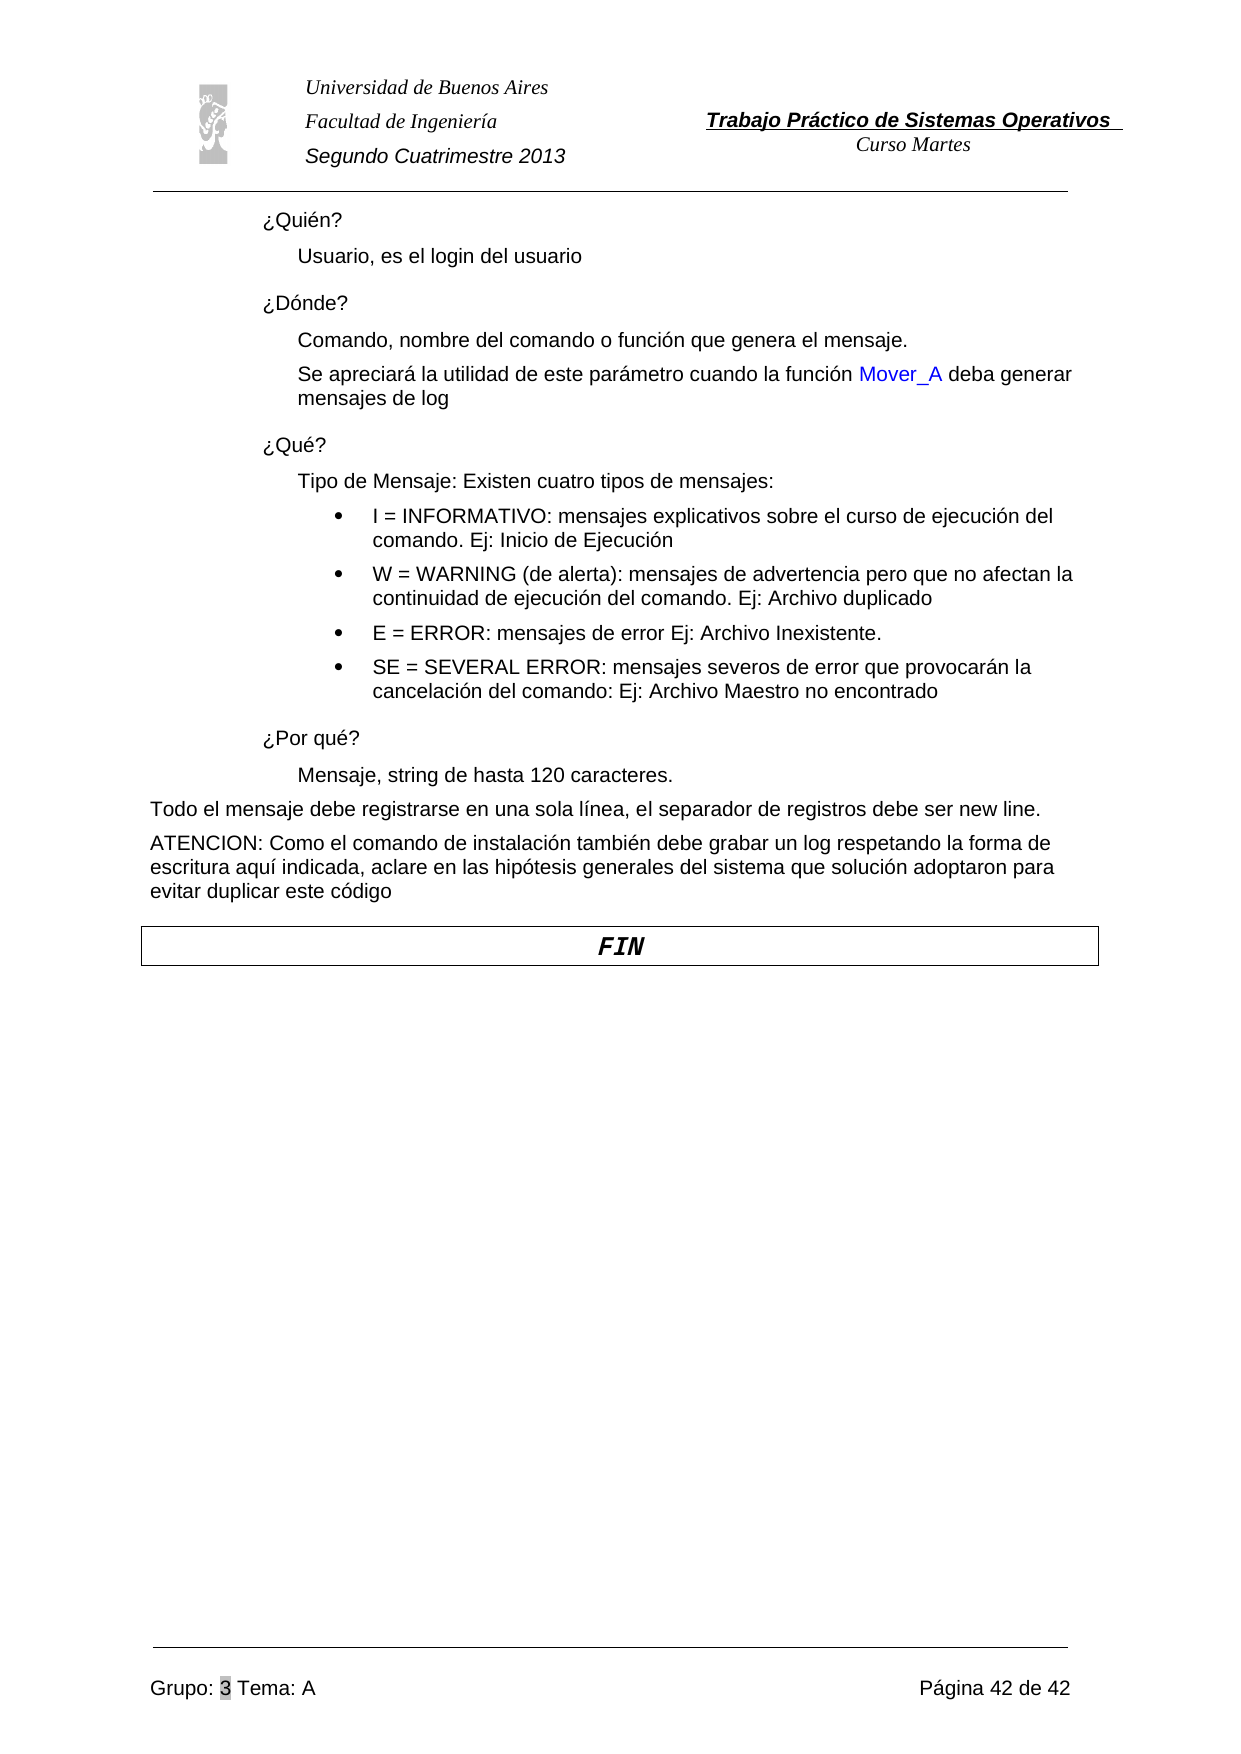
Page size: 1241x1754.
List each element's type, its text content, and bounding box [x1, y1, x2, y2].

list E = ERROR: mensajes de error Ej: Archivo Inexistente. [335, 621, 1090, 644]
list ¿Quién? [262, 208, 1090, 232]
text FIN [142, 927, 1098, 965]
list ¿Qué? [262, 433, 1090, 457]
list W = WARNING (de alerta): mensajes de advertencia pero que no afectan la continuidad de ejecución del comando. Ej: Archivo duplicado [335, 562, 1090, 610]
text ATENCION: Como el comando de instalación también debe grabar un log respetando la forma de escritura aquí indicada, aclare en las hipótesis generales del sistema que solución adoptaron para evitar duplicar este código [150, 831, 1090, 903]
text Tipo de Mensaje: Existen cuatro tipos de mensajes: [297, 469, 1090, 493]
list ¿Dónde? [262, 291, 1090, 315]
list I = INFORMATIVO: mensajes explicativos sobre el curso de ejecución del comando. Ej: Inicio de Ejecución [335, 504, 1090, 552]
text Todo el mensaje debe registrarse en una sola línea, el separador de registros debe ser new line. [150, 797, 1090, 821]
picture [198, 82, 231, 166]
text Usuario, es el login del usuario [297, 244, 1090, 268]
text Se apreciará la utilidad de este parámetro cuando la función Mover_A deba generar mensajes de log [297, 362, 1090, 410]
text Mensaje, string de hasta 120 caracteres. [297, 762, 1090, 786]
list ¿Por qué? [262, 726, 1090, 750]
list SE = SEVERAL ERROR: mensajes severos de error que provocarán la cancelación del comando: Ej: Archivo Maestro no encontrado [335, 655, 1090, 703]
text Comando, nombre del comando o función que genera el mensaje. [297, 328, 1090, 352]
